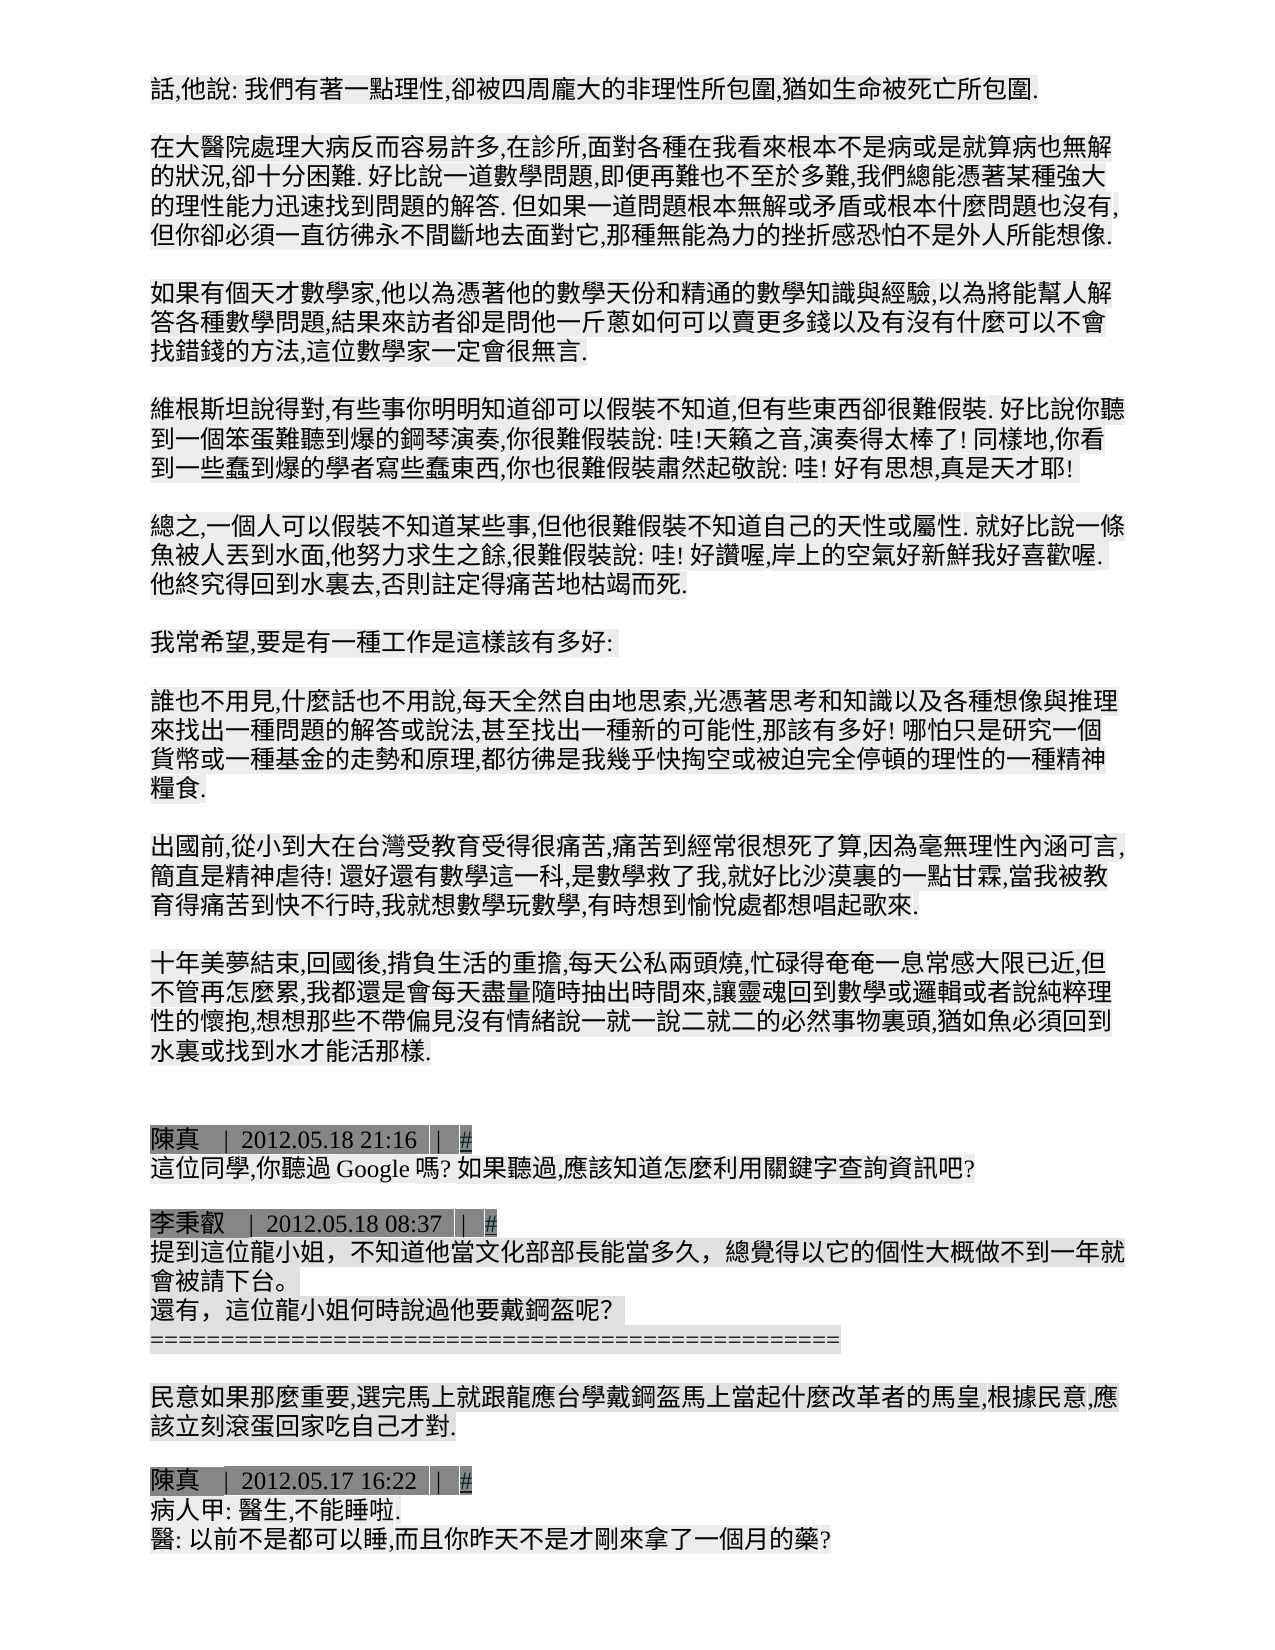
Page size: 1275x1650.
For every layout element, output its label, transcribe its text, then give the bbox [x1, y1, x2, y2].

text 陳真 | 2012.05.17 16:22 | # [150, 1466, 1125, 1496]
text 李秉叡 | 2012.05.18 08:37 | # [150, 1209, 1125, 1238]
text 提到這位龍小姐，不知道他當文化部部長能當多久，總覺得以它的個性大概做不到一年就會被請下台。 還有，這位龍小姐何時說過他要戴鋼盔呢？ ================================================= 民意如果那麼重要,選完馬上就跟龍應台學戴鋼盔馬上當起什麼改革者的馬皇,根據民意,應該立刻滾蛋回家吃自己才對. [150, 1238, 1125, 1441]
text 這位同學,你聽過Google嗎? 如果聽過,應該知道怎麼利用關鍵字查詢資訊吧? [150, 1154, 1125, 1184]
text 陳真 | 2012.05.18 21:16 | # [150, 1125, 1125, 1154]
text 話,他說: 我們有著一點理性,卻被四周龐大的非理性所包圍,猶如生命被死亡所包圍. 在大醫院處理大病反而容易許多,在診所,面對各種在我看來根本不是病或是就算病也無解的狀況,卻十分困難. 好比說一道數學問題,即便再難也不至於多難,我們總能憑著某種強大的理性能力迅速找到問題的解答. 但如果一道問題根本無解或矛盾或根本什麼問題也沒有,但你卻必須一直彷彿永不間斷地去面對它,那種無能為力的挫折感恐怕不是外人所能想像. 如果有個天才數學家,他以為憑著他的數學天份和精通的數學知識與經驗,以為將能幫人解答各種數學問題,結果來訪者卻是問他一斤蔥如何可以賣更多錢以及有沒有什麼可以不會找錯錢的方法,這位數學家一定會很無言. 維根斯坦說得對,有些事你明明知道卻可以假裝不知道,但有些東西卻很難假裝. 好比說你聽到一個笨蛋難聽到爆的鋼琴演奏,你很難假裝說: 哇!天籟之音,演奏得太棒了! 同樣地,你看到一些蠢到爆的學者寫些蠢東西,你也很難假裝肅然起敬說: 哇! 好有思想,真是天才耶! 總之,一個人可以假裝不知道某些事,但他很難假裝不知道自己的天性或屬性. 就好比說一條魚被人丟到水面,他努力求生之餘,很難假裝說: 哇! 好讚喔,岸上的空氣好新鮮我好喜歡喔. 他終究得回到水裏去,否則註定得痛苦地枯竭而死. 我常希望,要是有一種工作是這樣該有多好: 誰也不用見,什麼話也不用說,每天全然自由地思索,光憑著思考和知識以及各種想像與推理來找出一種問題的解答或說法,甚至找出一種新的可能性,那該有多好! 哪怕只是研究一個貨幣或一種基金的走勢和原理,都彷彿是我幾乎快掏空或被迫完全停頓的理性的一種精神糧食. 出國前,從小到大在台灣受教育受得很痛苦,痛苦到經常很想死了算,因為毫無理性內涵可言,簡直是精神虐待! 還好還有數學這一科,是數學救了我,就好比沙漠裏的一點甘霖,當我被教育得痛苦到快不行時,我就想數學玩數學,有時想到愉悅處都想唱起歌來. 十年美夢結束,回國後,揹負生活的重擔,每天公私兩頭燒,忙碌得奄奄一息常感大限已近,但不管再怎麼累,我都還是會每天盡量隨時抽出時間來,讓靈魂回到數學或邏輯或者說純粹理性的懷抱,想想那些不帶偏見沒有情緒說一就一說二就二的必然事物裏頭,猶如魚必須回到水裏或找到水才能活那樣. [150, 75, 1125, 1066]
text 病人甲: 醫生,不能睡啦. 醫: 以前不是都可以睡,而且你昨天不是才剛來拿了一個月的藥? [150, 1496, 1125, 1554]
